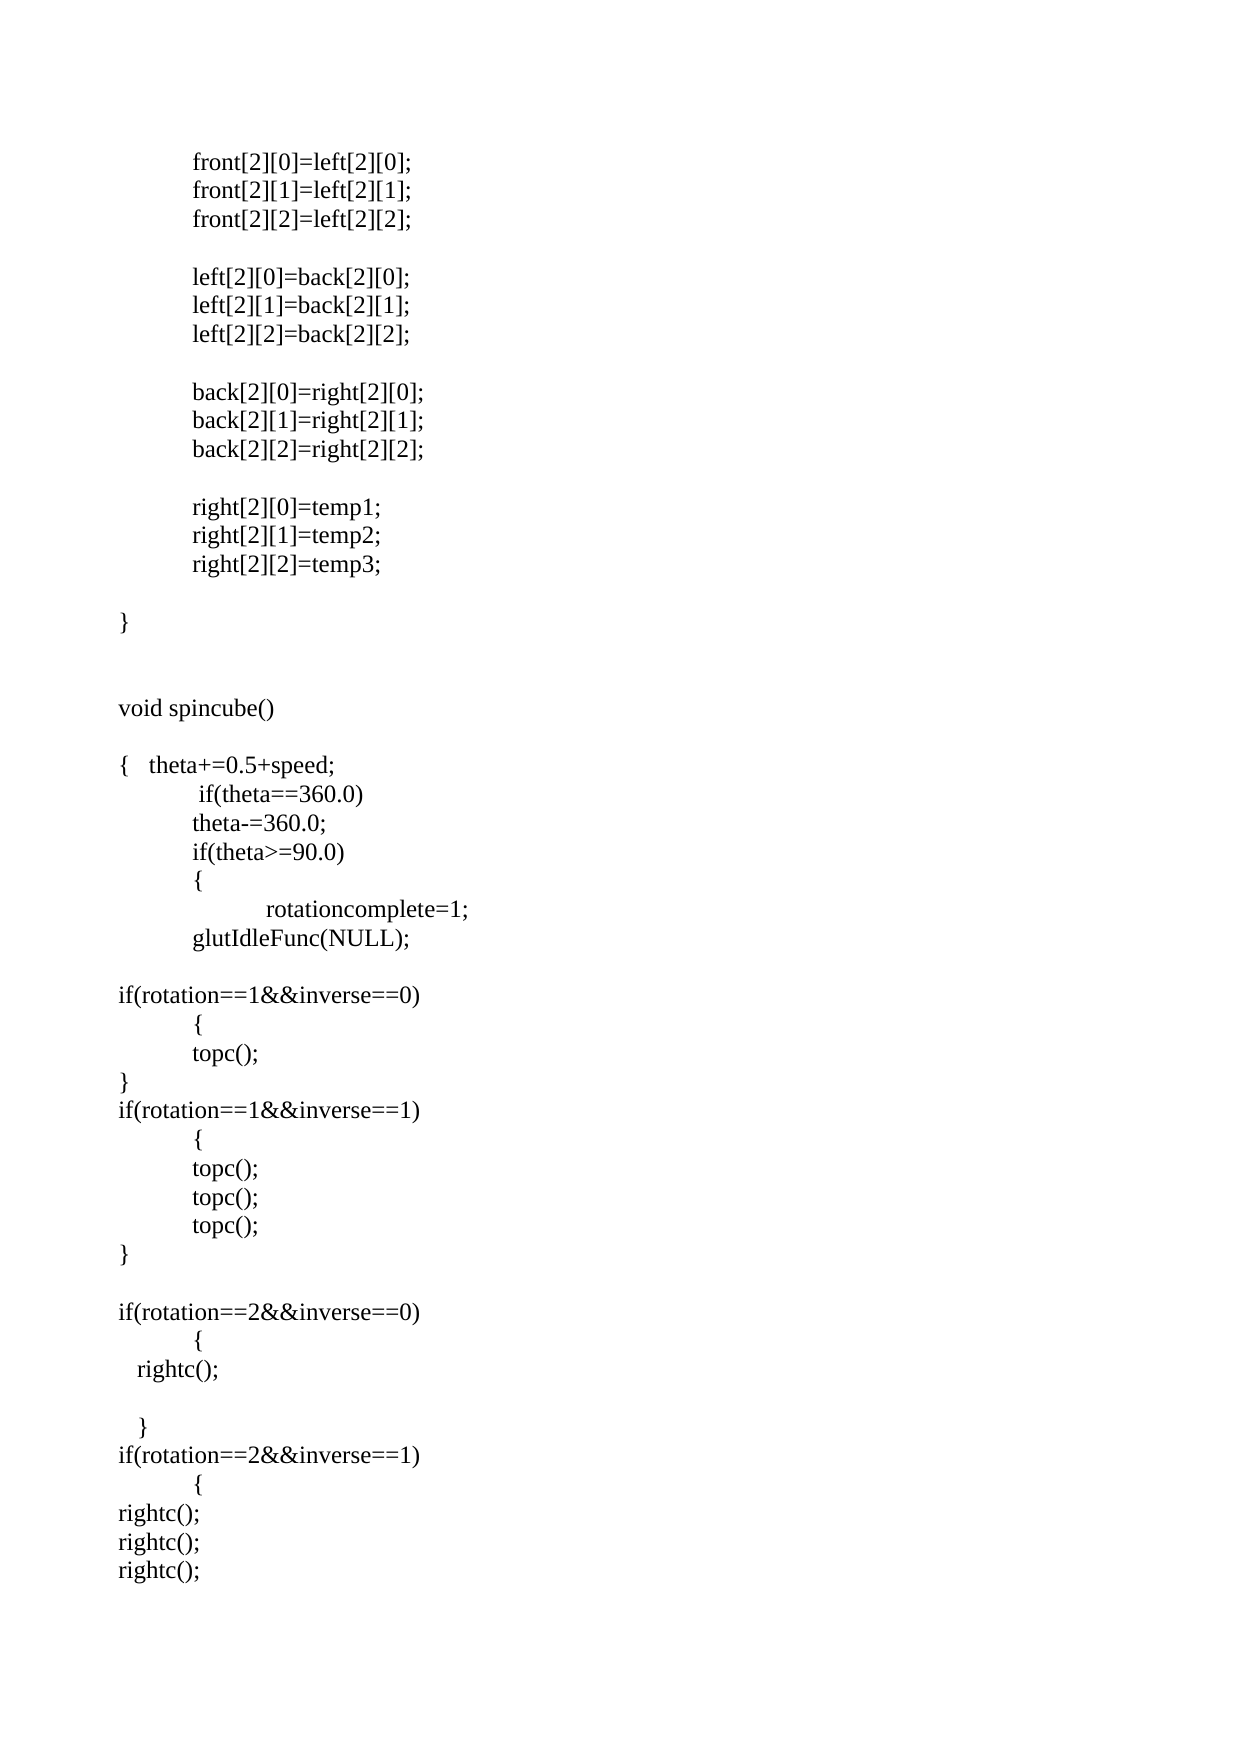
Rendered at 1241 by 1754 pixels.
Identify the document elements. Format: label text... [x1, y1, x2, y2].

text right[2][0]=temp1; [118, 492, 1122, 521]
text if(rotation==2&&inverse==0) [118, 1297, 1122, 1326]
text { theta+=0.5+speed; [118, 751, 1122, 779]
text right[2][2]=temp3; [118, 549, 1122, 578]
text rightc(); [118, 1354, 1122, 1383]
text topc(); [118, 1182, 1122, 1211]
text { [118, 866, 1122, 894]
text if(rotation==1&&inverse==0) [118, 981, 1122, 1009]
text right[2][1]=temp2; [118, 521, 1122, 549]
text } [118, 607, 1122, 636]
text } [118, 1067, 1122, 1096]
text theta-=360.0; [118, 808, 1122, 837]
text glutIdleFunc(NULL); [118, 923, 1122, 952]
text topc(); [118, 1211, 1122, 1239]
text rotationcomplete=1; [118, 894, 1122, 923]
text rightc(); [118, 1498, 1122, 1527]
text back[2][0]=right[2][0]; [118, 377, 1122, 406]
text topc(); [118, 1038, 1122, 1067]
text } [118, 1239, 1122, 1268]
text void spincube() [118, 693, 1122, 722]
text rightc(); [118, 1556, 1122, 1584]
text { [118, 1009, 1122, 1038]
text if(rotation==2&&inverse==1) [118, 1441, 1122, 1469]
text { [118, 1469, 1122, 1498]
text left[2][0]=back[2][0]; [118, 262, 1122, 291]
text if(theta==360.0) [118, 779, 1122, 808]
text topc(); [118, 1153, 1122, 1182]
text rightc(); [118, 1527, 1122, 1556]
text { [118, 1326, 1122, 1354]
text front[2][2]=left[2][2]; [118, 204, 1122, 233]
text back[2][2]=right[2][2]; [118, 434, 1122, 463]
text { [118, 1124, 1122, 1153]
text left[2][2]=back[2][2]; [118, 319, 1122, 348]
text left[2][1]=back[2][1]; [118, 291, 1122, 319]
text if(theta>=90.0) [118, 837, 1122, 866]
text front[2][0]=left[2][0]; [118, 147, 1122, 176]
text back[2][1]=right[2][1]; [118, 406, 1122, 434]
text front[2][1]=left[2][1]; [118, 176, 1122, 204]
text if(rotation==1&&inverse==1) [118, 1096, 1122, 1124]
text } [118, 1412, 1122, 1441]
